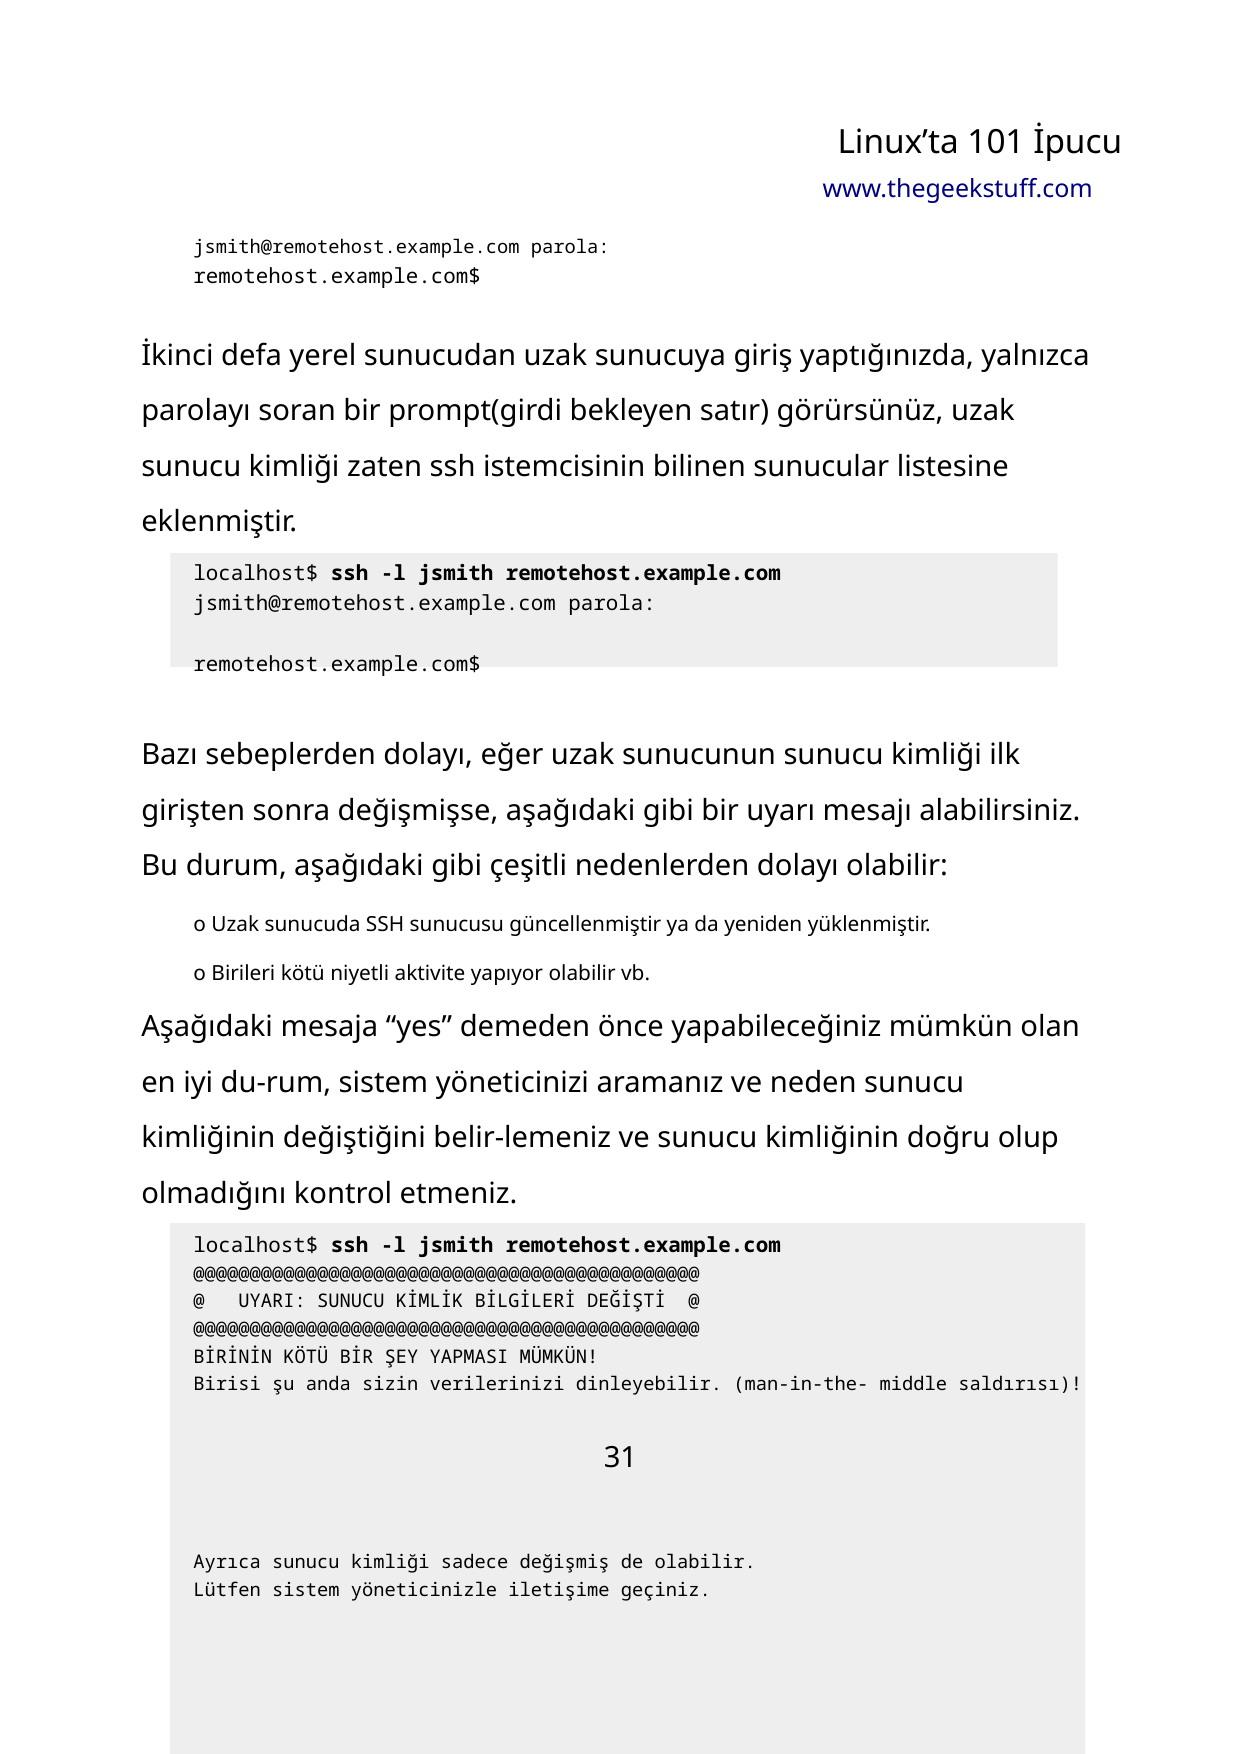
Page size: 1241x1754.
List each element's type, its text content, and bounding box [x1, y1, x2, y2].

text 20 [1086, 1436, 1099, 1476]
text İkinci defa yerel sunucudan uzak sunucuya giriş yaptığınızda, yalnızca parolayı soran bir prompt(girdi bekleyen satır) görürsünüz, uzak sunucu kimliği zaten ssh istemcisinin bilinen sunucular listesine eklenmiştir. [141, 334, 1099, 540]
text 20 [141, 1436, 170, 1476]
text Aşağıdaki mesaja “yes” demeden önce yapabileceğiniz mümkün olan en iyi du-rum, sistem yöneticinizi aramanız ve neden sunucu kimliğinin değiştiğini belir-lemeniz ve sunucu kimliğinin doğru olup olmadığını kontrol etmeniz. [141, 1006, 1099, 1212]
text remotehost.example.com$ [141, 649, 1099, 678]
text BİRİNİN KÖTÜ BİR ŞEY YAPMASI MÜMKÜN! [141, 1343, 170, 1368]
text remotehost.example.com$ [141, 261, 1099, 290]
text o Uzak sunucuda SSH sunucusu güncellenmiştir ya da yeniden yüklenmiştir. [118, 900, 1122, 939]
text Bazı sebeplerden dolayı, eğer uzak sunucunun sunucu kimliği ilk girişten sonra değişmişse, aşağıdaki gibi bir uyarı mesajı alabilirsiniz. Bu durum, aşağıdaki gibi çeşitli nedenlerden dolayı olabilir: [141, 733, 1099, 884]
text jsmith@remotehost.example.com parola: [1058, 588, 1099, 617]
text jsmith@remotehost.example.com parola: [141, 234, 1099, 259]
text o Birileri kötü niyetli aktivite yapıyor olabilir vb. [118, 958, 1122, 987]
text localhost$ ssh -l jsmith remotehost.example.com [1058, 558, 1099, 586]
text jsmith@remotehost.example.com parola: [141, 588, 170, 617]
